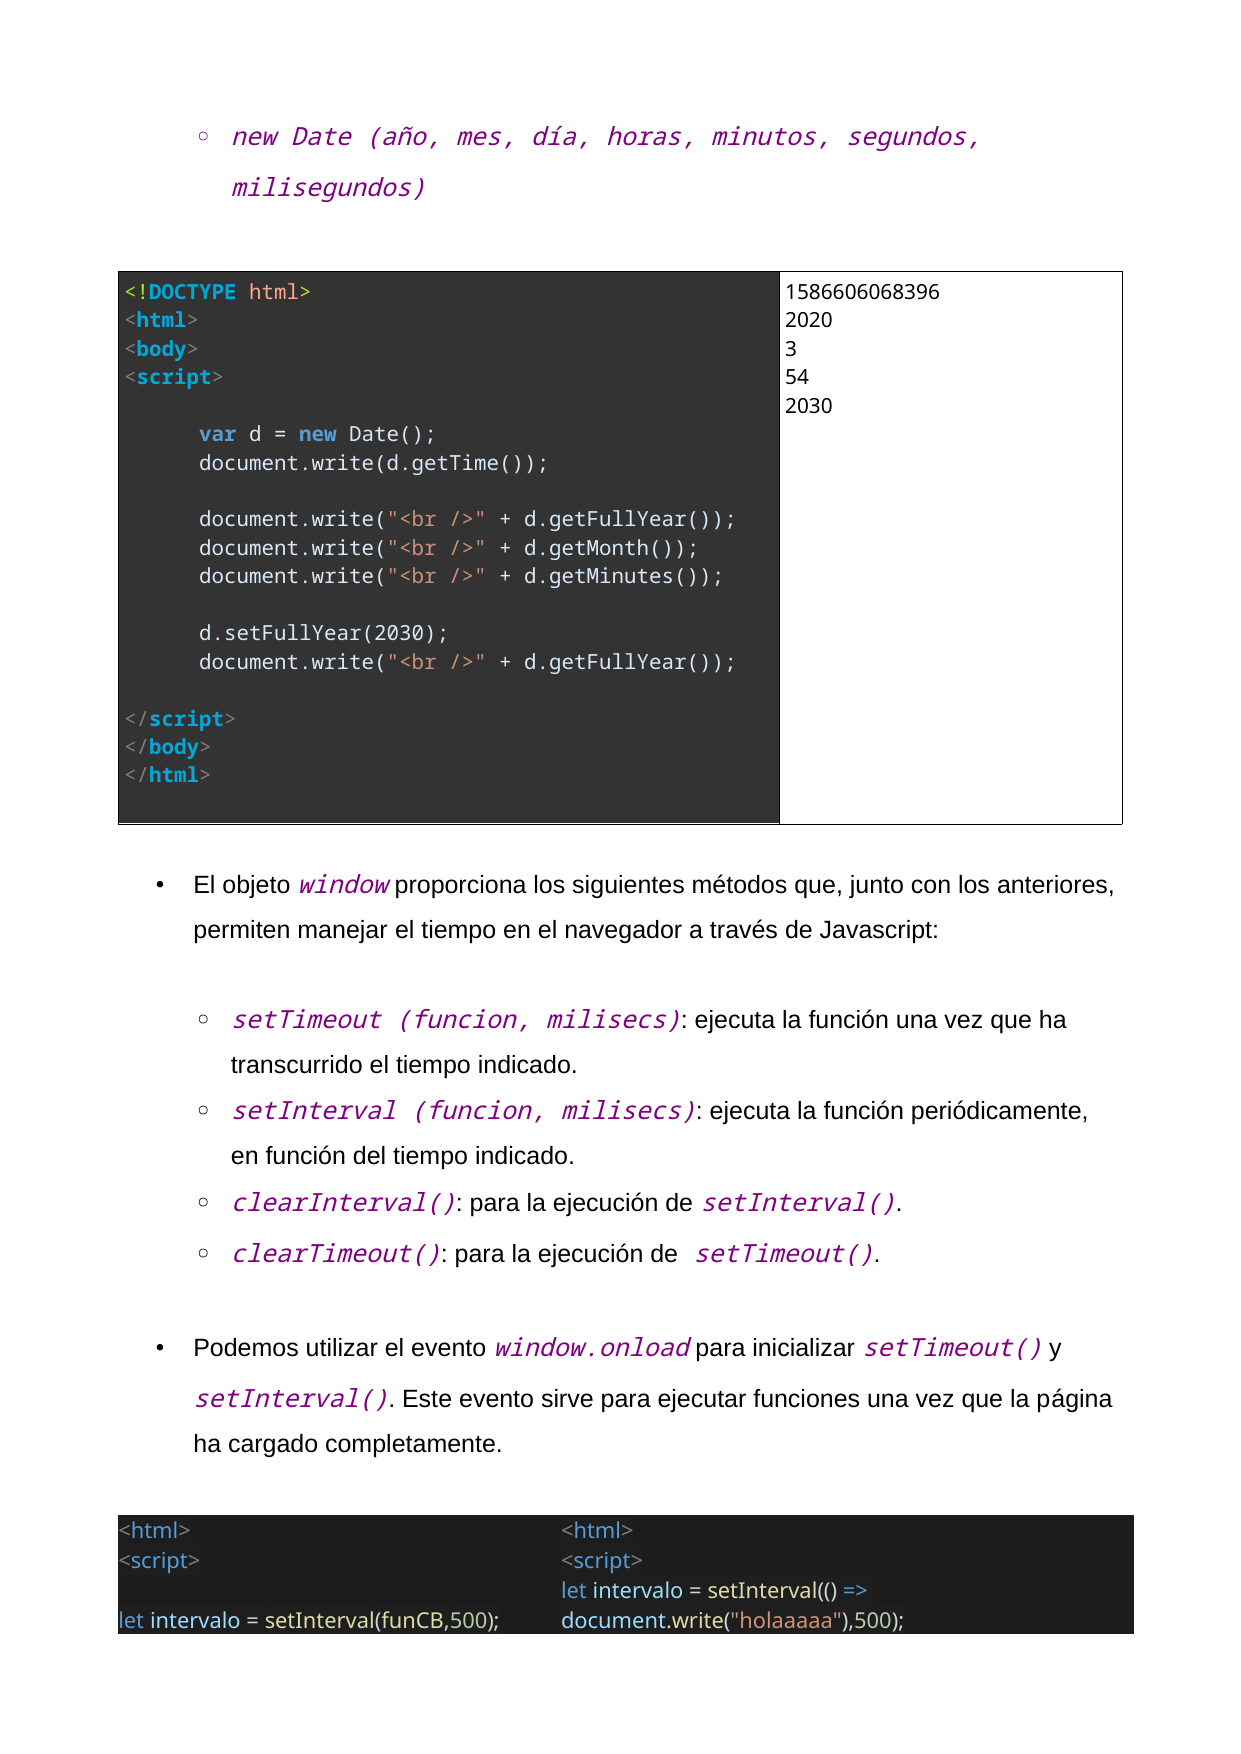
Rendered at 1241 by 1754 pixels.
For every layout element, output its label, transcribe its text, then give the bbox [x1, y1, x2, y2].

list El objeto window proporciona los siguientes métodos que, junto con los anteriores, permiten manejar el tiempo en el navegador a través de Javascript: [156, 867, 1122, 944]
list clearInterval(): para la ejecución de setInterval(). [193, 1184, 1122, 1218]
list Podemos utilizar el evento window.onload para inicializar setTimeout() y setInterval(). Este evento sirve para ejecutar funciones una vez que la página ha cargado completamente. [156, 1330, 1122, 1458]
list clearTimeout(): para la ejecución de setTimeout(). [193, 1236, 1122, 1269]
table_header 1586606068396 2020 3 54 2030 [780, 272, 1122, 823]
table_header <html> <script> let intervalo = setInterval(() => document.write("holaaaaa"),500); [561, 1515, 1134, 1634]
table_header <!DOCTYPE html> <html> <body> <script> var d = new Date(); document.write(d.getTime()); document.write("<br />" + d.getFullYear()); document.write("<br />" + d.getMonth()); document.write("<br />" + d.getMinutes()); d.setFullYear(2030); document.write("<br />" + d.getFullYear()); </script> </body> </html> [119, 272, 779, 823]
list new Date (año, mes, día, horas, minutos, segundos, milisegundos) [193, 118, 1122, 203]
list setInterval (funcion, milisecs): ejecuta la función periódicamente, en función del tiempo indicado. [193, 1093, 1122, 1170]
table_header <html> <script> let intervalo = setInterval(funCB,500); [118, 1515, 561, 1634]
list setTimeout (funcion, milisecs): ejecuta la función una vez que ha transcurrido el tiempo indicado. [193, 1001, 1122, 1078]
